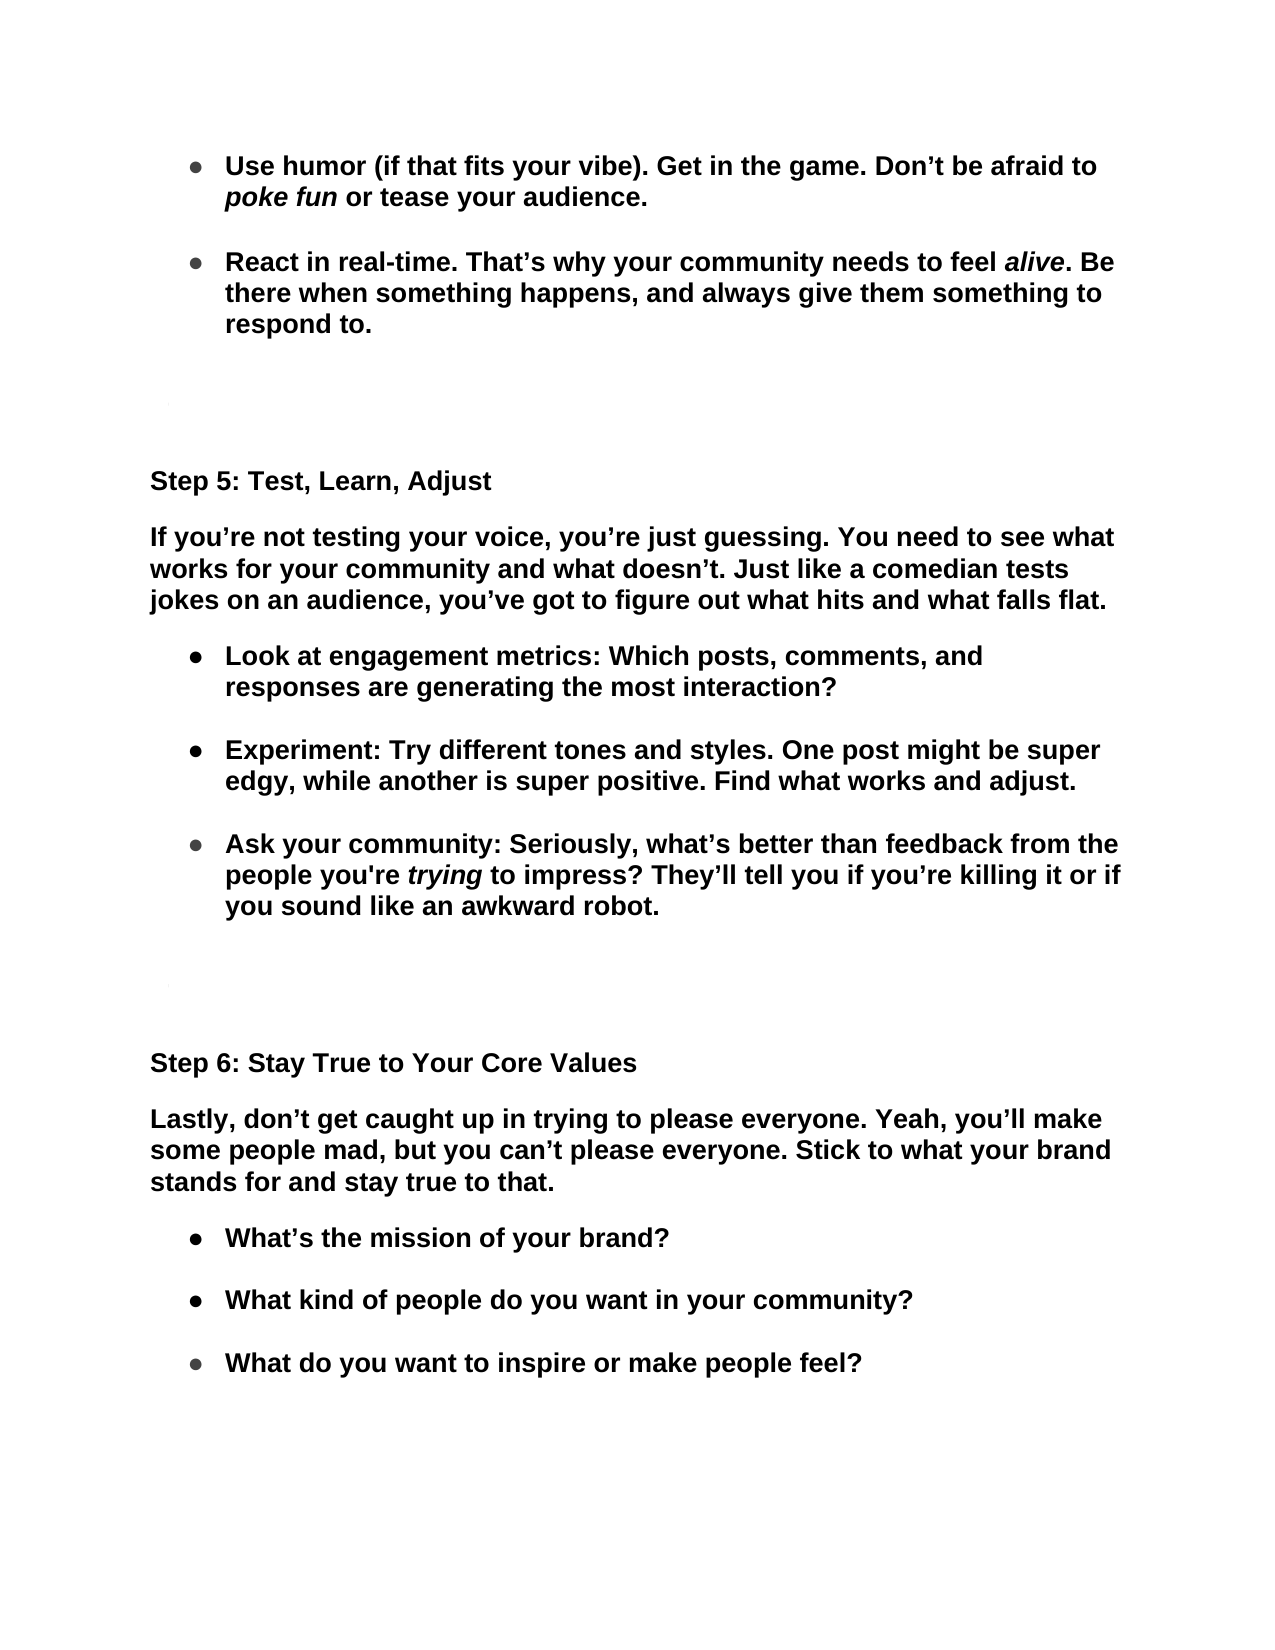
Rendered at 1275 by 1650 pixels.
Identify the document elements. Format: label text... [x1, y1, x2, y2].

subtitle React in real-time. That’s why your community needs to feel alive. Be there when something happens, and always give them something to respond to. [187, 246, 1125, 373]
subtitle Ask your community: Seriously, what’s better than feedback from the people you're trying to impress? They’ll tell you if you’re killing it or if you sound like an awkward robot. [187, 828, 1125, 955]
subtitle Step 6: Stay True to Your Core Values [150, 1047, 1125, 1078]
subtitle Experiment: Try different tones and styles. One post might be super edgy, while another is super positive. Find what works and adjust. [187, 734, 1125, 828]
subtitle Lastly, don’t get caught up in trying to please everyone. Yeah, you’ll make some people mad, but you can’t please everyone. Stick to what your brand stands for and stay true to that. [150, 1103, 1125, 1197]
subtitle What kind of people do you want in your community? [187, 1284, 1125, 1347]
subtitle What’s the mission of your brand? [187, 1222, 1125, 1284]
subtitle What do you want to inspire or make people feel? [187, 1347, 1125, 1412]
subtitle Step 5: Test, Learn, Adjust [150, 465, 1125, 496]
subtitle If you’re not testing your voice, you’re just guessing. You need to see what works for your community and what doesn’t. Just like a comedian tests jokes on an audience, you’ve got to figure out what hits and what falls flat. [150, 521, 1125, 615]
subtitle Look at engagement metrics: Which posts, comments, and responses are generating the most interaction? [187, 640, 1125, 734]
subtitle Use humor (if that fits your vibe). Get in the game. Don’t be afraid to poke fun or tease your audience. [187, 150, 1125, 246]
